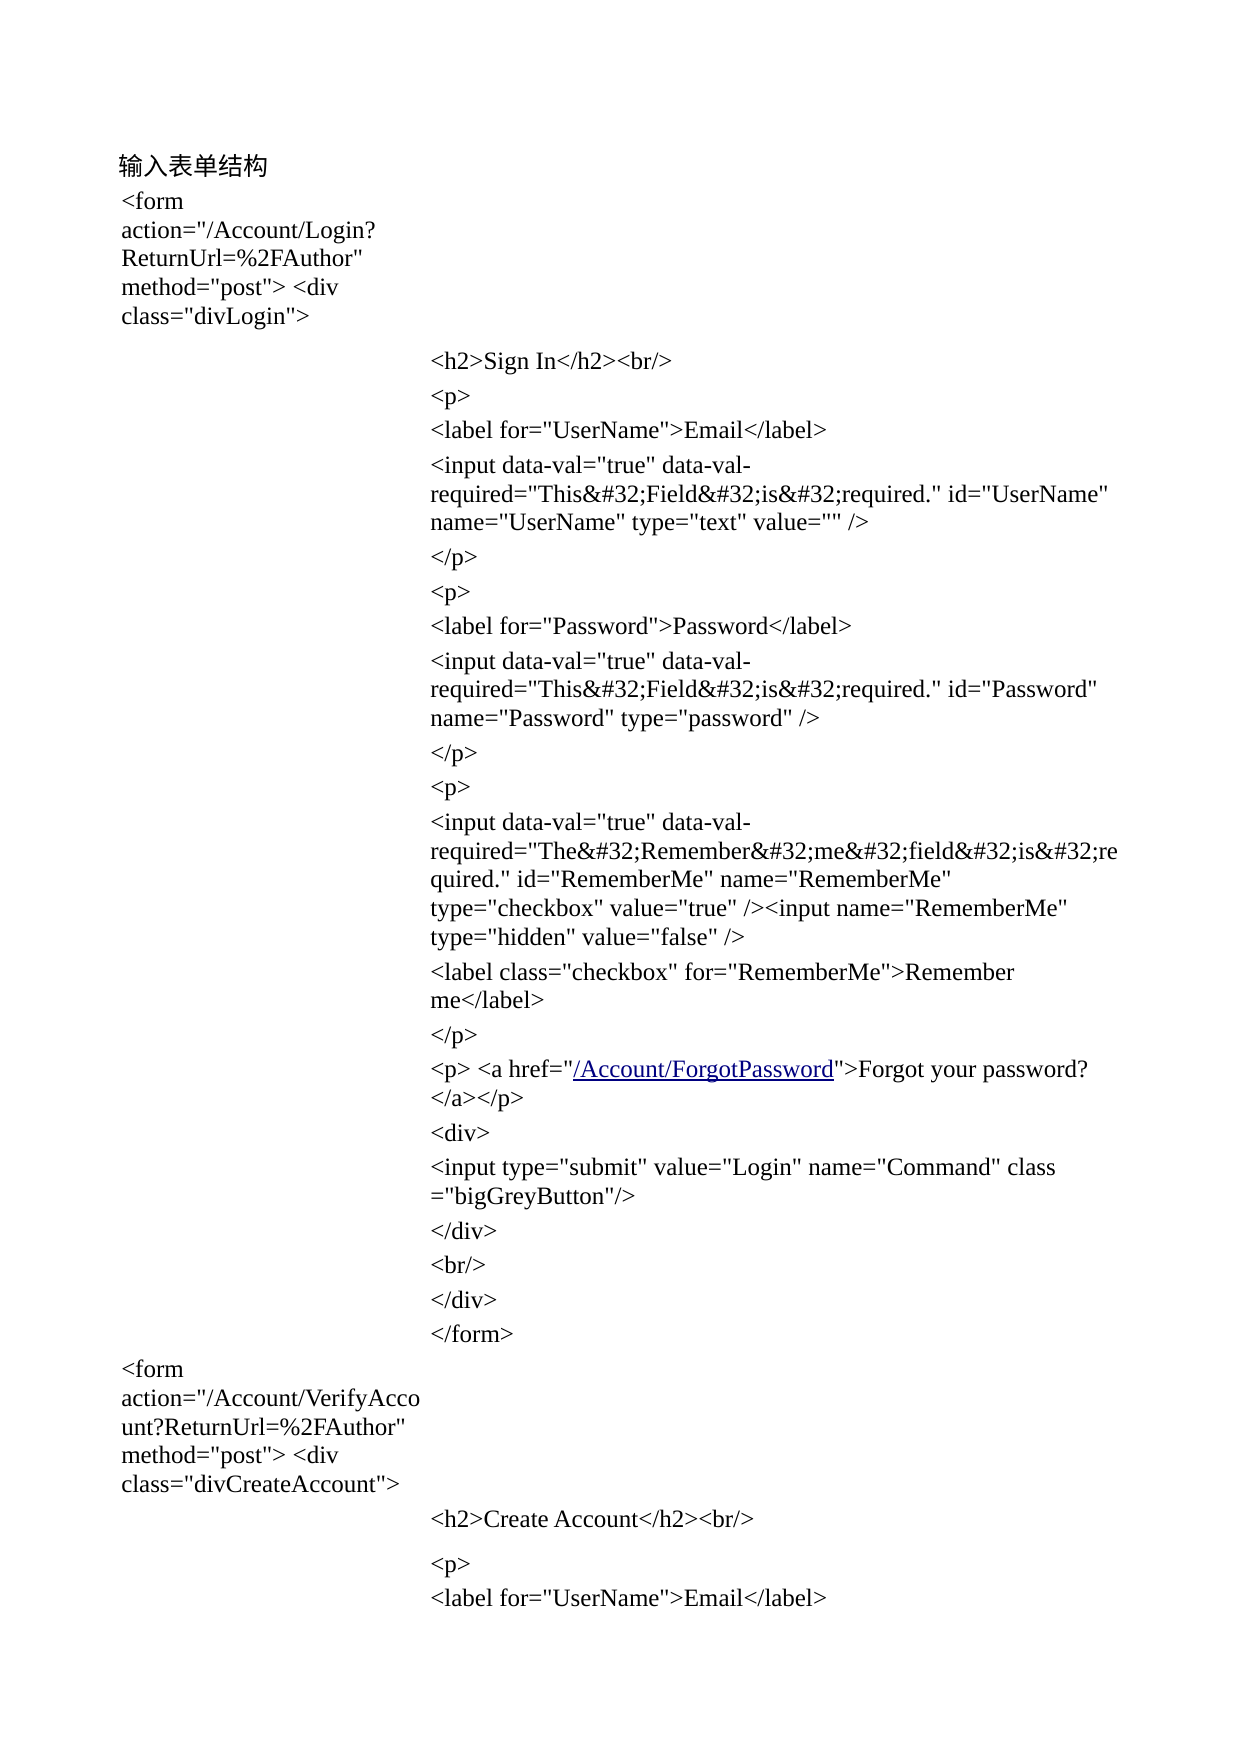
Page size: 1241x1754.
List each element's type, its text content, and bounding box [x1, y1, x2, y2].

table_cell </p> [427, 539, 1122, 574]
table_cell </form> [427, 1317, 1122, 1351]
table_cell [118, 447, 427, 539]
table_cell [118, 770, 427, 804]
table_cell <p> [427, 378, 1122, 412]
table_cell [118, 1535, 427, 1546]
table_cell [118, 643, 427, 735]
table_cell [427, 1535, 1122, 1546]
table_cell [118, 1017, 427, 1052]
table_cell [118, 804, 427, 954]
table_cell <input type="submit" value="Login" name="Command" class ="bigGreyButton"/> [427, 1150, 1122, 1213]
table_cell <input data-val="true" data-val-required="This&#32;Field&#32;is&#32;required." id="UserName" name="UserName" type="text" value="" /> [427, 447, 1122, 539]
table_cell </p> [427, 735, 1122, 769]
table_cell [118, 574, 427, 608]
table_cell <p> [427, 770, 1122, 804]
table_cell [118, 343, 427, 378]
table_cell <p> <a href="/Account/ForgotPassword">Forgot your password?</a></p> [427, 1052, 1122, 1115]
table_cell [118, 1282, 427, 1317]
table_cell [118, 333, 427, 343]
table_cell <label for="UserName">Email</label> [427, 1581, 1122, 1615]
table_cell [118, 539, 427, 574]
table_cell <h2>Create Account</h2><br/> [427, 1501, 1122, 1535]
table_cell <input data-val="true" data-val-required="The&#32;Remember&#32;me&#32;field&#32;is&#32;required." id="RememberMe" name="RememberMe" type="checkbox" value="true" /><input name="RememberMe" type="hidden" value="false" /> [427, 804, 1122, 954]
table_cell <p> [427, 1546, 1122, 1581]
table_cell [118, 735, 427, 769]
table_cell [118, 1317, 427, 1351]
table_cell </p> [427, 1017, 1122, 1052]
table_cell <form action="/Account/VerifyAccount?ReturnUrl=%2FAuthor" method="post"> <div class="divCreateAccount"> [118, 1351, 427, 1501]
table_cell <label class="checkbox" for="RememberMe">Remember me</label> [427, 954, 1122, 1017]
table_cell [118, 1150, 427, 1213]
table_cell [118, 1052, 427, 1115]
table_cell </div> [427, 1282, 1122, 1317]
table_cell <h2>Sign In</h2><br/> [427, 343, 1122, 378]
table_cell <p> [427, 574, 1122, 608]
table_cell [118, 413, 427, 447]
table_cell [118, 954, 427, 1017]
table_cell [118, 1248, 427, 1282]
table_cell [118, 378, 427, 412]
text 输入表单结构 [118, 147, 1122, 183]
table_cell <div> [427, 1115, 1122, 1149]
table_cell <label for="UserName">Email</label> [427, 413, 1122, 447]
table_cell [118, 1501, 427, 1535]
table_cell <input data-val="true" data-val-required="This&#32;Field&#32;is&#32;required." id="Password" name="Password" type="password" /> [427, 643, 1122, 735]
table_cell </div> [427, 1213, 1122, 1247]
table_header [427, 183, 1122, 333]
table_cell [118, 1546, 427, 1581]
table_cell [427, 1351, 1122, 1501]
table_cell <br/> [427, 1248, 1122, 1282]
table_cell <label for="Password">Password</label> [427, 608, 1122, 643]
table_header <form action="/Account/Login?ReturnUrl=%2FAuthor" method="post"> <div class="divLogin"> [118, 183, 427, 333]
table_cell [118, 1581, 427, 1615]
table_cell [427, 333, 1122, 343]
table_cell [118, 1115, 427, 1149]
table_cell [118, 608, 427, 643]
table_cell [118, 1213, 427, 1247]
